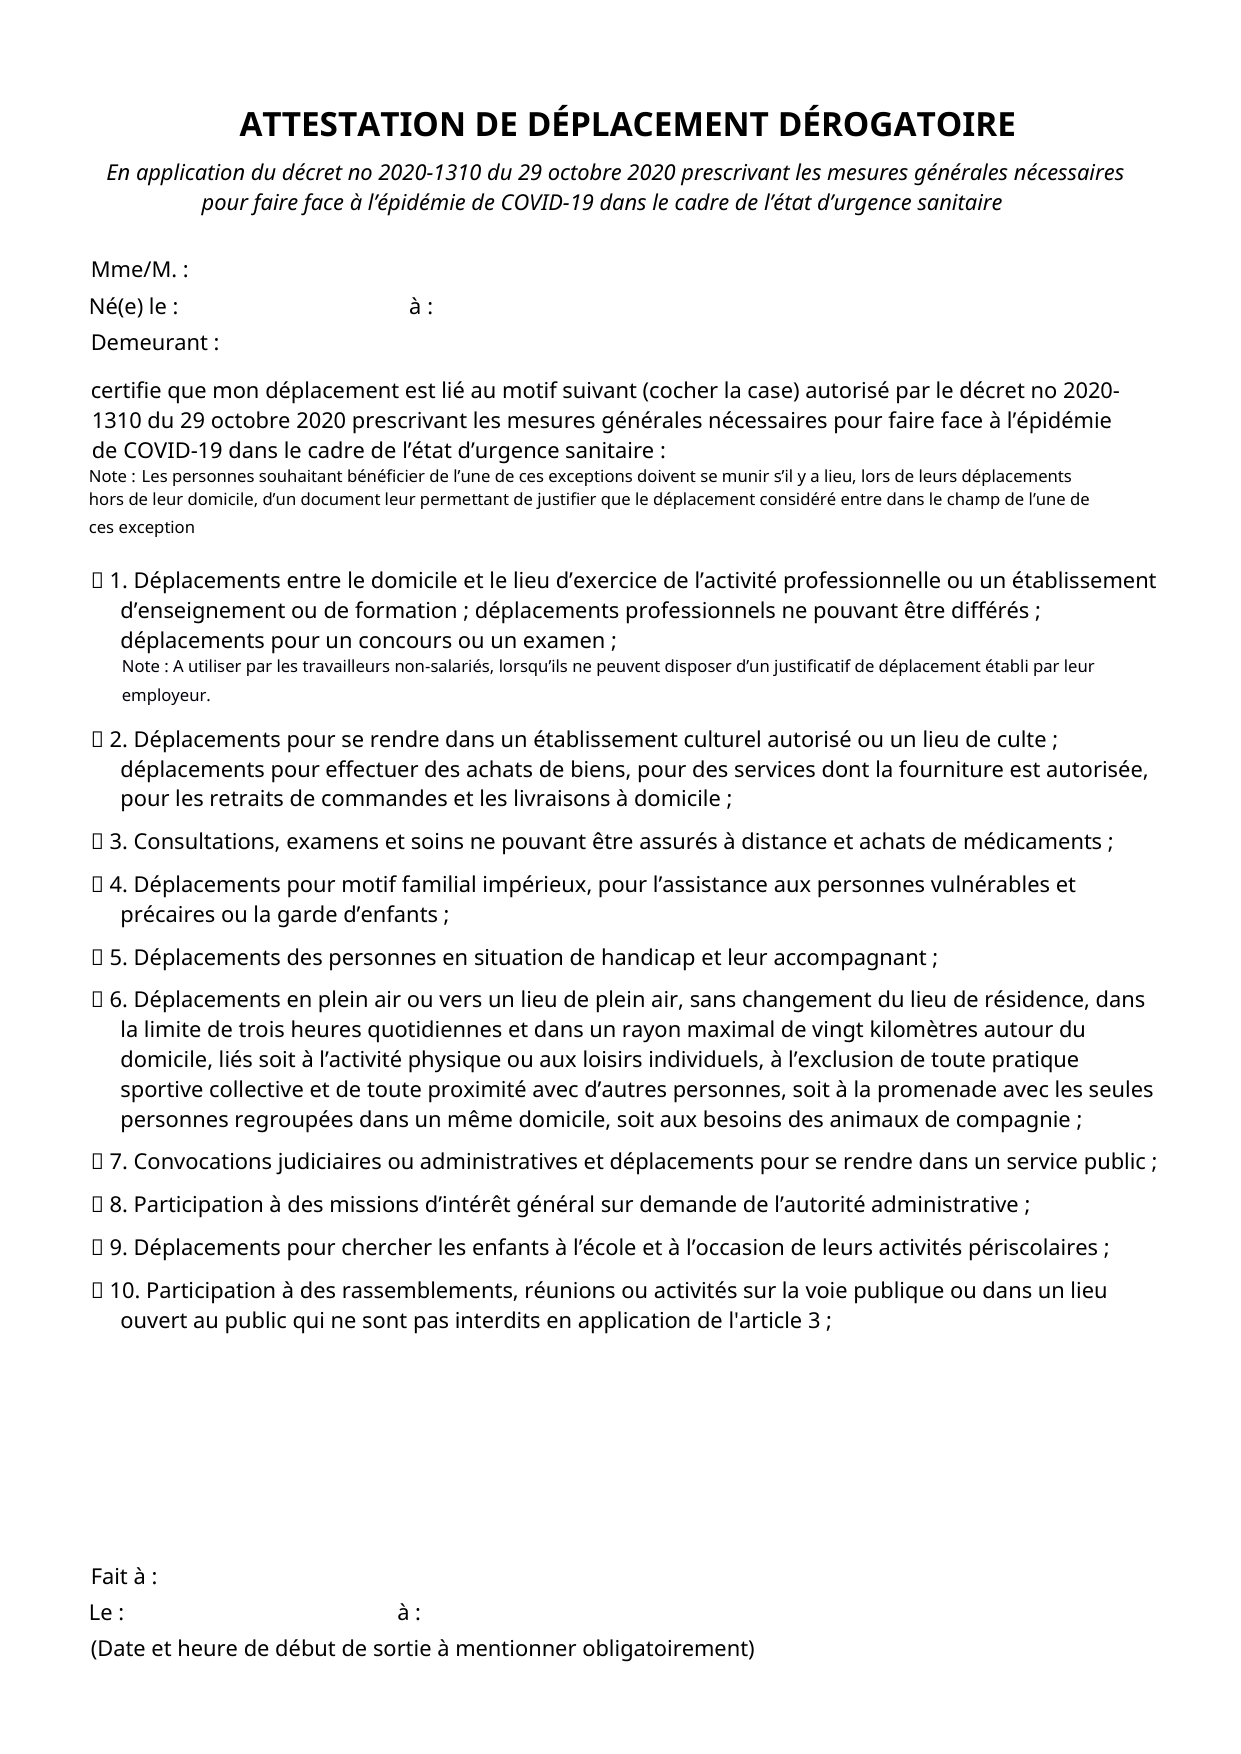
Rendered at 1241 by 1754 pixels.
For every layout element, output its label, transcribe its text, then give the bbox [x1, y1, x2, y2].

text En application du décret no 2020-1310 du 29 octobre 2020 prescrivant les mesures générales nécessaires pour faire face à l’épidémie de COVID-19 dans le cadre de l’état d’urgence sanitaire [100, 157, 1163, 217]
text Note : A utiliser par les travailleurs non-salariés, lorsqu’ils ne peuvent disposer d’un justificatif de déplacement établi par leur employeur. [122, 655, 1163, 707]
text Mme/M. : [91, 254, 1163, 284]
text certifie que mon déplacement est lié au motif suivant (cocher la case) autorisé par le décret no 2020-1310 du 29 octobre 2020 prescrivant les mesures générales nécessaires pour faire face à l’épidémie de COVID-19 dans le cadre de l’état d’urgence sanitaire : [91, 375, 1122, 464]
text ATTESTATION DE DÉPLACEMENT DÉROGATOIRE [92, 100, 1163, 146]
text  1. Déplacements entre le domicile et le lieu d’exercice de l’activité professionnelle ou un établissement d’enseignement ou de formation ; déplacements professionnels ne pouvant être différés ; déplacements pour un concours ou un examen ; [91, 566, 1163, 655]
text  8. Participation à des missions d’intérêt général sur demande de l’autorité administrative ; [91, 1189, 1163, 1219]
text Le : à : [89, 1597, 1163, 1626]
text  2. Déplacements pour se rendre dans un établissement culturel autorisé ou un lieu de culte ; déplacements pour effectuer des achats de biens, pour des services dont la fourniture est autorisée, pour les retraits de commandes et les livraisons à domicile ; [91, 724, 1163, 813]
text  6. Déplacements en plein air ou vers un lieu de plein air, sans changement du lieu de résidence, dans la limite de trois heures quotidiennes et dans un rayon maximal de vingt kilomètres autour du domicile, liés soit à l’activité physique ou aux loisirs individuels, à l’exclusion de toute pratique sportive collective et de toute proximité avec d’autres personnes, soit à la promenade avec les seules personnes regroupées dans un même domicile, soit aux besoins des animaux de compagnie ; [91, 984, 1163, 1133]
text  7. Convocations judiciaires ou administratives et déplacements pour se rendre dans un service public ; [91, 1146, 1163, 1176]
text  5. Déplacements des personnes en situation de handicap et leur accompagnant ; [91, 942, 1163, 971]
text  4. Déplacements pour motif familial impérieux, pour l’assistance aux personnes vulnérables et précaires ou la garde d’enfants ; [91, 869, 1163, 928]
text  10. Participation à des rassemblements, réunions ou activités sur la voie publique ou dans un lieu ouvert au public qui ne sont pas interdits en application de l'article 3 ; [91, 1275, 1163, 1334]
text  9. Déplacements pour chercher les enfants à l’école et à l’occasion de leurs activités périscolaires ; [91, 1232, 1163, 1262]
text Note : Les personnes souhaitant bénéficier de l’une de ces exceptions doivent se munir s’il y a lieu, lors de leurs déplacements hors de leur domicile, d’un document leur permettant de justifier que le déplacement considéré entre dans le champ de l’une de ces exception [89, 464, 1104, 540]
text  3. Consultations, examens et soins ne pouvant être assurés à distance et achats de médicaments ; [91, 826, 1163, 856]
text Demeurant : [91, 326, 1163, 356]
text Né(e) le : à : [89, 291, 1163, 320]
text (Date et heure de début de sortie à mentionner obligatoirement) [91, 1632, 1163, 1662]
text Fait à : [91, 1561, 1163, 1591]
